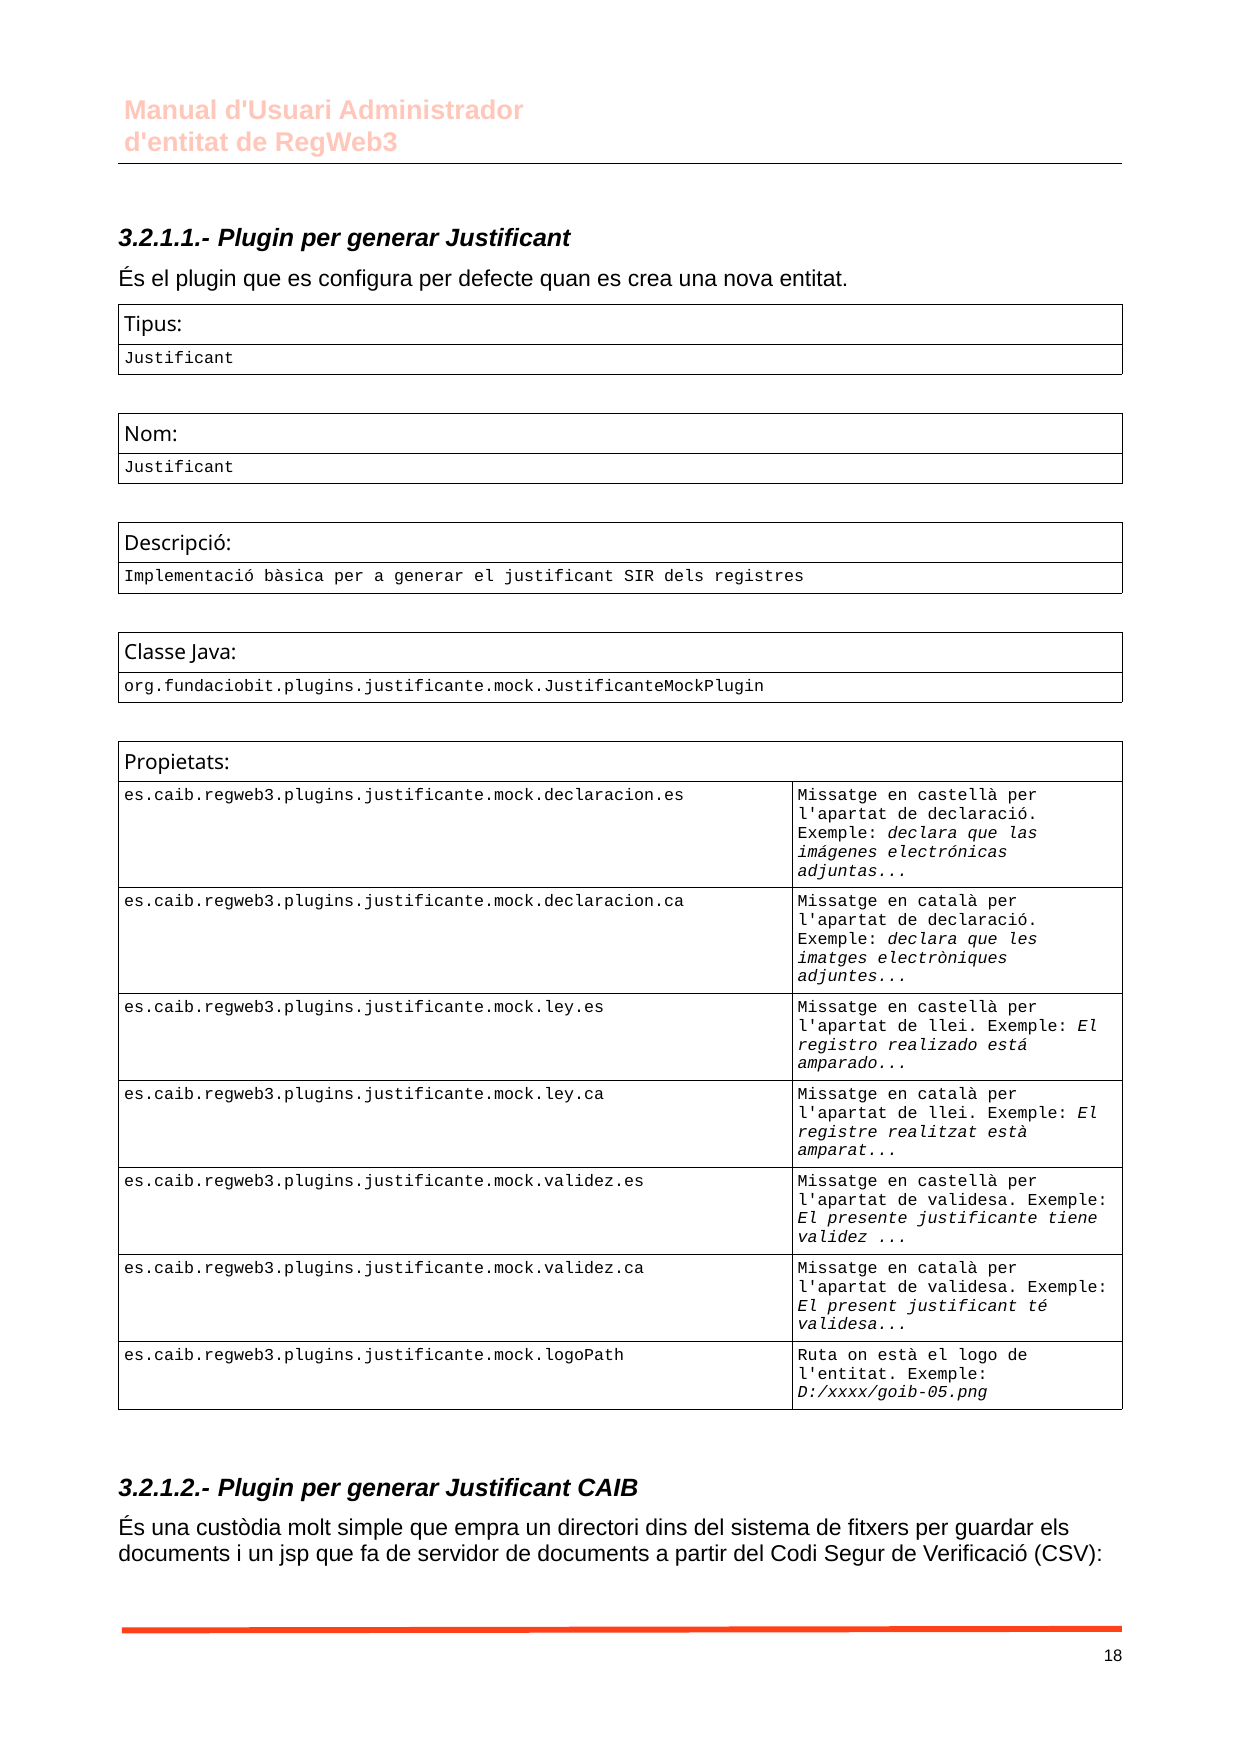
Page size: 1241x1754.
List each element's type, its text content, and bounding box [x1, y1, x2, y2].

table_cell es.caib.regweb3.plugins.justificante.mock.validez.ca [119, 1255, 792, 1341]
table_header Tipus: [119, 305, 1122, 343]
table_cell Missatge en català per l'apartat de llei. Exemple: El registre realitzat està amparat... [793, 1081, 1122, 1167]
table_cell Missatge en català per l'apartat de validesa. Exemple: El present justificant té validesa... [793, 1255, 1122, 1341]
subtitle Plugin per generar Justificant [118, 223, 1122, 252]
table_header Nom: [119, 414, 1122, 453]
table_header Classe Java: [119, 633, 1122, 672]
text És una custòdia molt simple que empra un directori dins del sistema de fitxers per guardar els documents i un jsp que fa de servidor de documents a partir del Codi Segur de Verificació (CSV): [118, 1514, 1122, 1567]
table_cell es.caib.regweb3.plugins.justificante.mock.declaracion.ca [119, 888, 792, 993]
table_cell es.caib.regweb3.plugins.justificante.mock.ley.ca [119, 1081, 792, 1167]
subtitle Plugin per generar Justificant CAIB [118, 1473, 1122, 1501]
table_cell Justificant [119, 345, 1122, 374]
table_cell Implementació bàsica per a generar el justificant SIR dels registres [119, 563, 1122, 593]
table_header Descripció: [119, 523, 1122, 562]
table_cell es.caib.regweb3.plugins.justificante.mock.declaracion.es [119, 782, 792, 887]
table_cell Missatge en català per l'apartat de declaració. Exemple: declara que les imatges electròniques adjuntes... [793, 888, 1122, 993]
table_cell Missatge en castellà per l'apartat de validesa. Exemple: El presente justificante tiene validez ... [793, 1168, 1122, 1253]
table_cell org.fundaciobit.plugins.justificante.mock.JustificanteMockPlugin [119, 673, 1122, 702]
table_cell Missatge en castellà per l'apartat de declaració. Exemple: declara que las imágenes electrónicas adjuntas... [793, 782, 1122, 887]
text És el plugin que es configura per defecte quan es crea una nova entitat. [118, 264, 1122, 291]
table_cell es.caib.regweb3.plugins.justificante.mock.logoPath [119, 1342, 792, 1409]
table_cell Ruta on està el logo de l'entitat. Exemple: D:/xxxx/goib-05.png [793, 1342, 1122, 1409]
table_cell es.caib.regweb3.plugins.justificante.mock.ley.es [119, 994, 792, 1079]
table_cell Justificant [119, 454, 1122, 483]
table_cell es.caib.regweb3.plugins.justificante.mock.validez.es [119, 1168, 792, 1253]
table_header Propietats: [119, 742, 1122, 781]
table_cell Missatge en castellà per l'apartat de llei. Exemple: El registro realizado está amparado... [793, 994, 1122, 1079]
